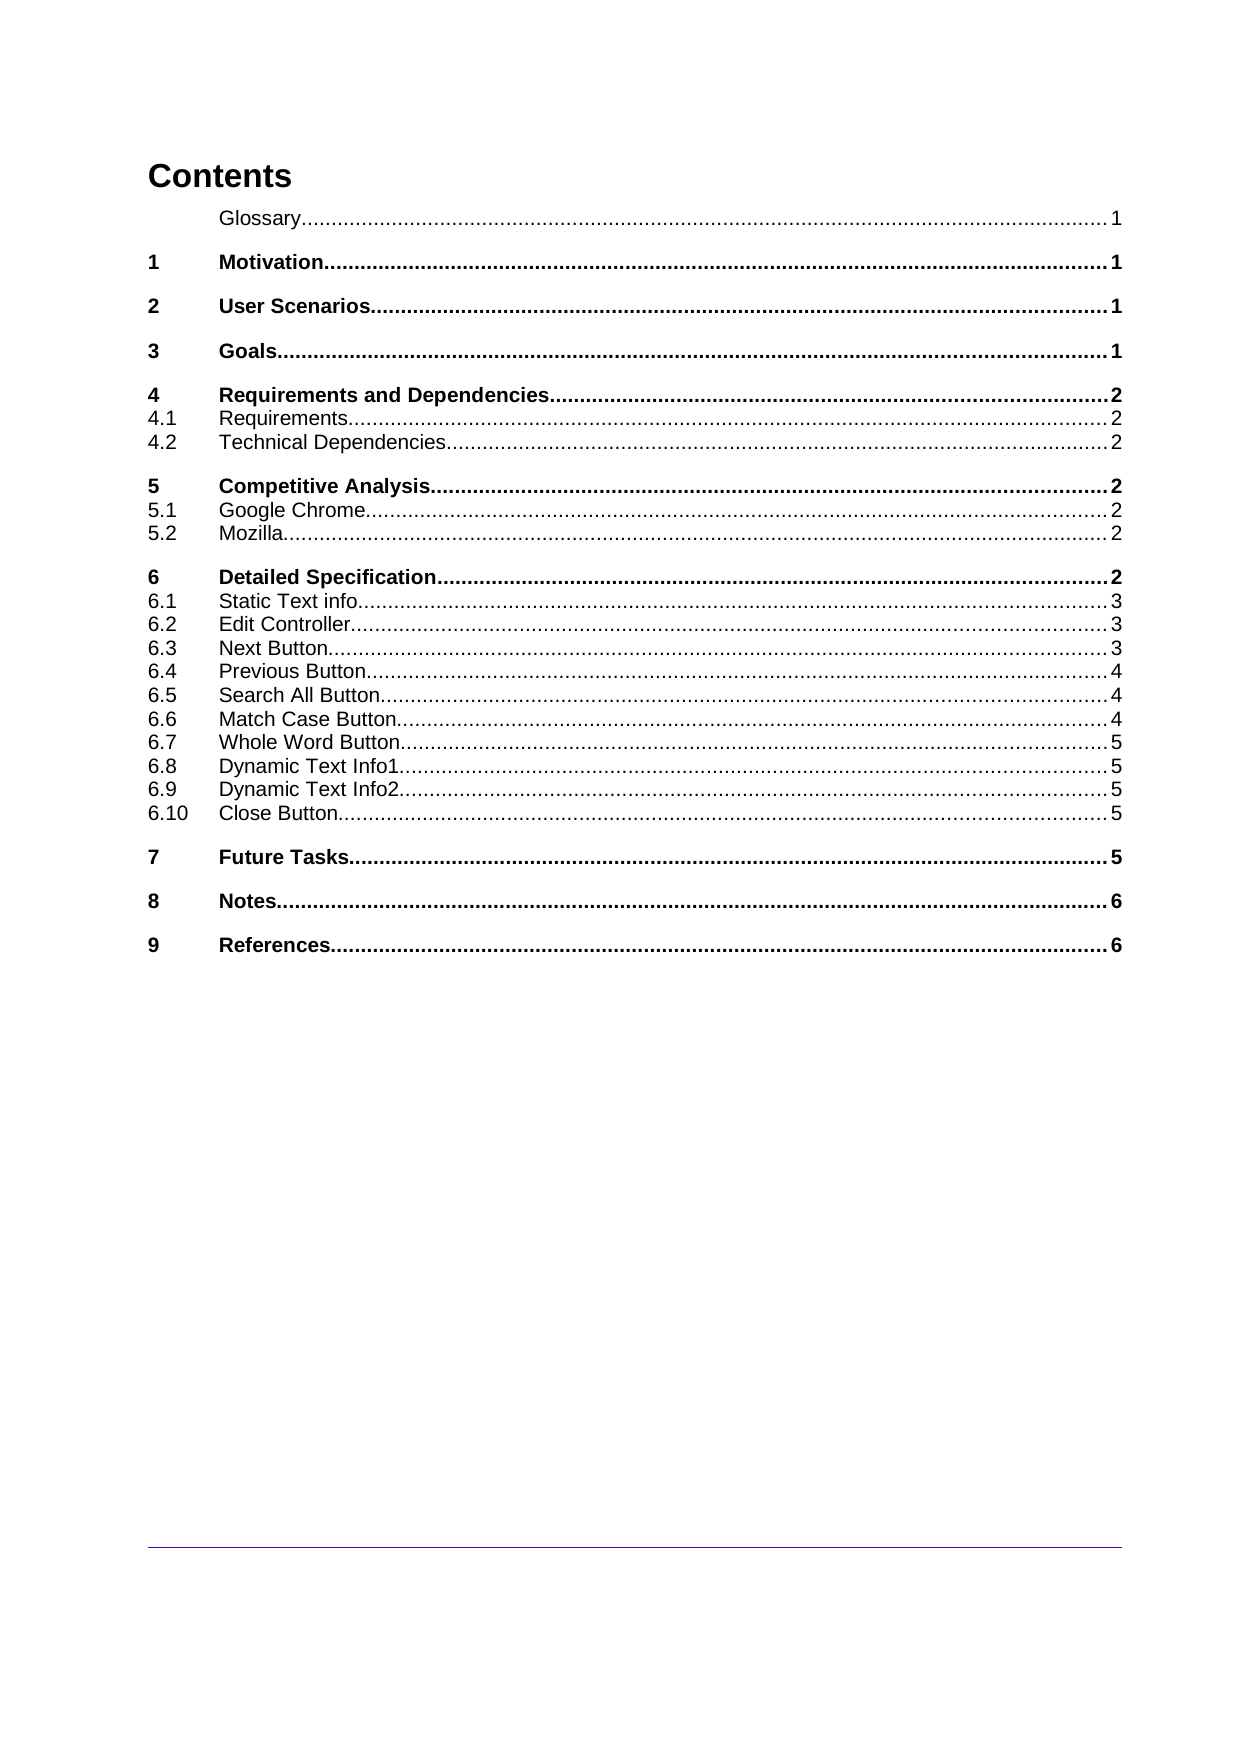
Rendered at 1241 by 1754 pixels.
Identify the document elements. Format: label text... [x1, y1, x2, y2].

text 9 References 6 [148, 934, 1122, 957]
text 6.5 Search All Button 4 [148, 683, 1122, 707]
text 6.3 Next Button 3 [148, 636, 1122, 660]
text 4.2 Technical Dependencies 2 [148, 430, 1122, 454]
text 5.2 Mozilla 2 [148, 522, 1122, 545]
text 6.1 Static Text info 3 [148, 589, 1122, 613]
text 6.2 Edit Controller 3 [148, 613, 1122, 636]
text 6.4 Previous Button 4 [148, 660, 1122, 683]
text 5.1 Google Chrome 2 [148, 498, 1122, 522]
text 6.10 Close Button 5 [148, 801, 1122, 825]
text 4.1 Requirements 2 [148, 407, 1122, 430]
text 3 Goals 1 [148, 339, 1122, 363]
text 1 Motivation 1 [148, 251, 1122, 274]
text 5 Competitive Analysis 2 [148, 474, 1122, 498]
text 6 Detailed Specification 2 [148, 566, 1122, 589]
text 6.8 Dynamic Text Info1 5 [148, 754, 1122, 778]
text 2 User Scenarios 1 [148, 295, 1122, 318]
text 6.6 Match Case Button 4 [148, 707, 1122, 731]
text 6.9 Dynamic Text Info2 5 [148, 778, 1122, 801]
text Glossary 1 [148, 207, 1122, 230]
subtitle Contents [148, 157, 1122, 194]
text 4 Requirements and Dependencies 2 [148, 383, 1122, 407]
text 6.7 Whole Word Button 5 [148, 731, 1122, 754]
text 8 Notes 6 [148, 889, 1122, 913]
text 7 Future Tasks 5 [148, 845, 1122, 869]
